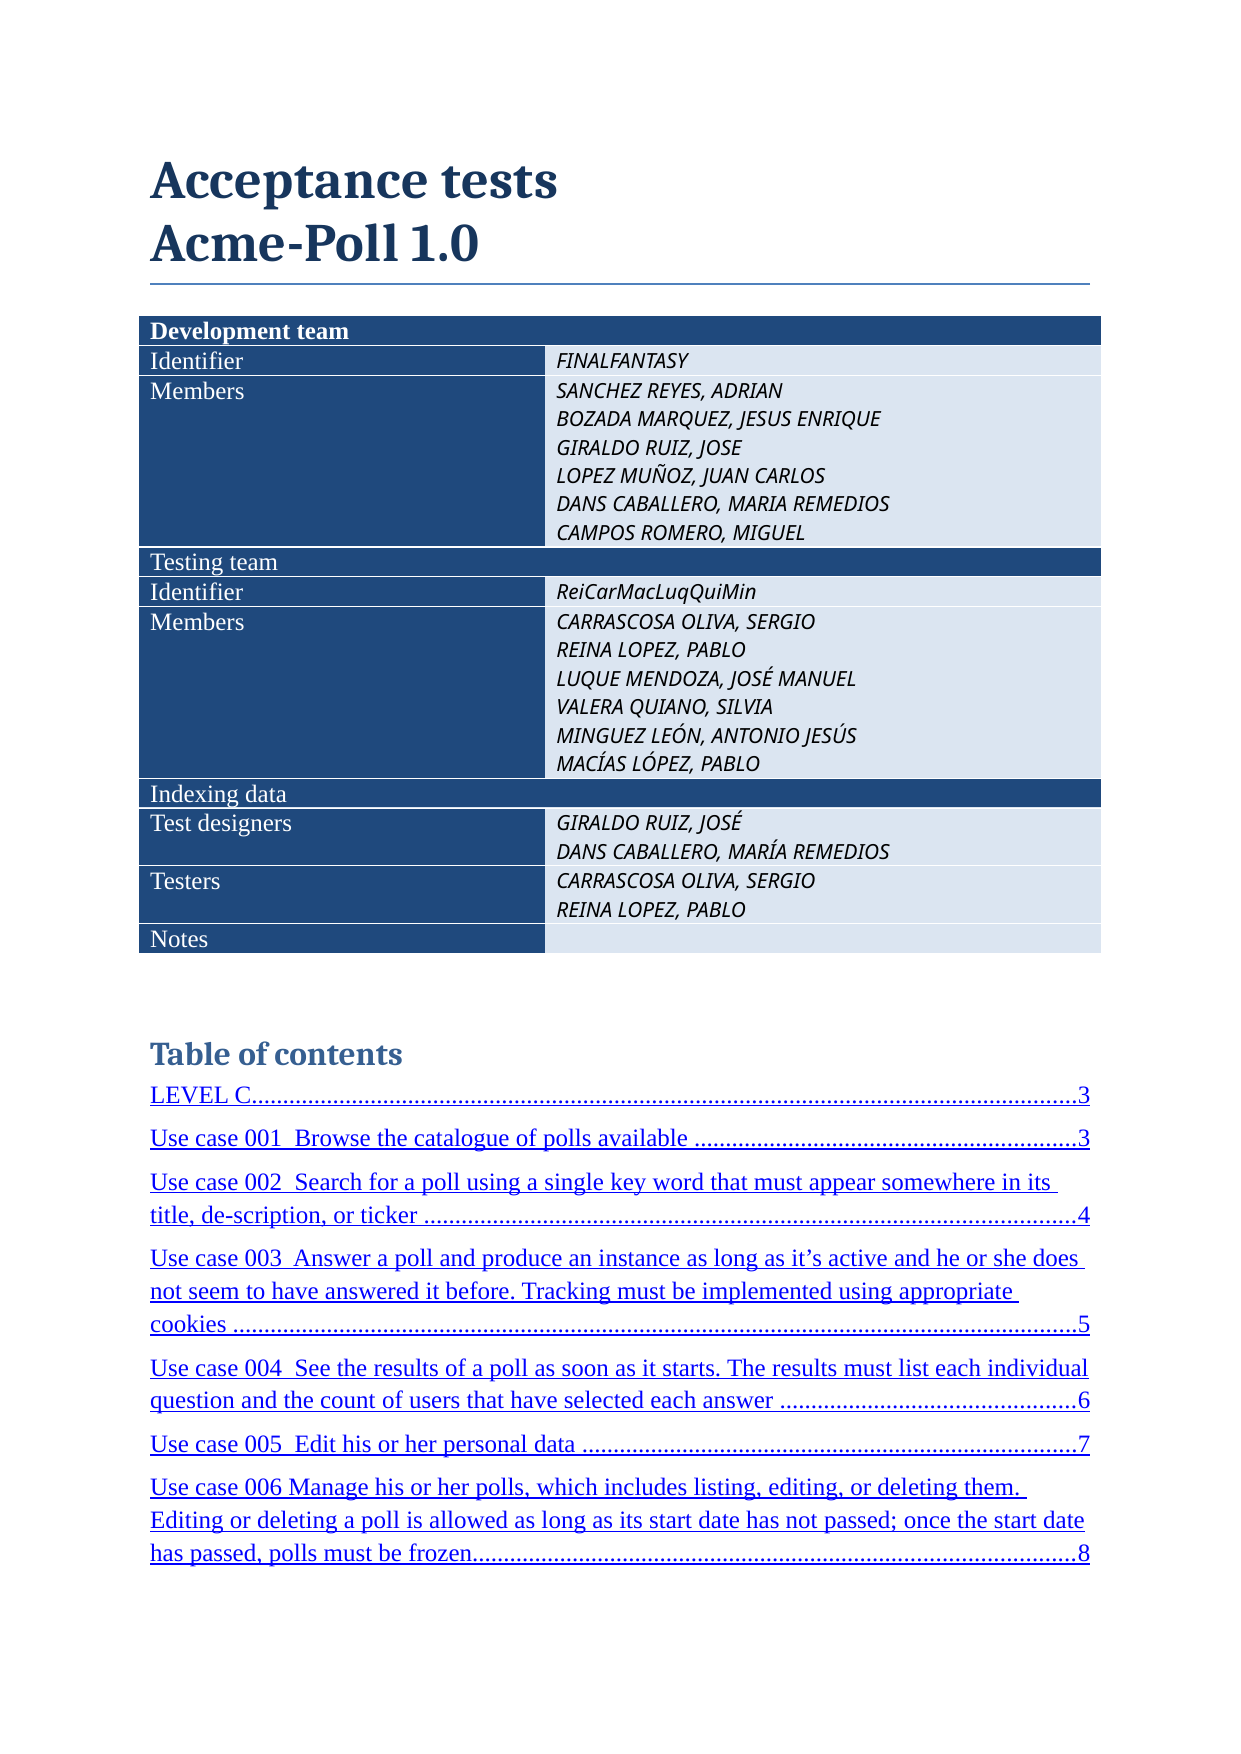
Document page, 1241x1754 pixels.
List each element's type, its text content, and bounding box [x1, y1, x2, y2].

table_cell Test designers [139, 809, 545, 865]
text Use case 003 Answer a poll and produce an instance as long as it’s active and he or she does not seem to have answered it before. Tracking must be implemented using appropriate cookies 5 [150, 1243, 1090, 1334]
table_cell ReiCarMacLuqQuiMin [545, 577, 1101, 606]
table_cell Members [139, 607, 545, 778]
table_cell Identifier [139, 577, 545, 606]
table_cell CARRASCOSA OLIVA, SERGIO REINA LOPEZ, PABLO [545, 866, 1101, 923]
table_header Development team [139, 316, 1101, 345]
text Use case 006 Manage his or her polls, which includes listing, editing, or deleting them. Editing or deleting a poll is allowed as long as its start date has not passed; once the start date has passed, polls must be frozen 8 [150, 1472, 1090, 1563]
text Use case 004 See the results of a poll as soon as it starts. The results must list each individual question and the count of users that have selected each answer 6 [150, 1353, 1090, 1411]
table_cell Identifier [139, 346, 545, 375]
table_cell Notes [139, 924, 545, 953]
table_cell SANCHEZ REYES, ADRIAN BOZADA MARQUEZ, JESUS ENRIQUE GIRALDO RUIZ, JOSE LOPEZ MUÑOZ, JUAN CARLOS DANS CABALLERO, MARIA REMEDIOS CAMPOS ROMERO, MIGUEL [545, 376, 1101, 546]
table_cell Testing team [139, 548, 1101, 576]
subtitle Table of contents [150, 1036, 1090, 1074]
table_cell FINALFANTASY [545, 346, 1101, 375]
text Use case 005 Edit his or her personal data 7 [150, 1429, 1090, 1454]
text Use case 001 Browse the catalogue of polls available 3 [150, 1123, 1090, 1148]
table_cell CARRASCOSA OLIVA, SERGIO REINA LOPEZ, PABLO LUQUE MENDOZA, JOSÉ MANUEL VALERA QUIANO, SILVIA MINGUEZ LEÓN, ANTONIO JESÚS MACÍAS LÓPEZ, PABLO [545, 607, 1101, 778]
table_cell Testers [139, 866, 545, 923]
text Use case 002 Search for a poll using a single key word that must appear somewhere in its title, de-scription, or ticker 4 [150, 1167, 1090, 1225]
text LEVEL C 3 [150, 1080, 1090, 1105]
table_cell Indexing data [139, 779, 1101, 807]
table_cell GIRALDO RUIZ, JOSÉ DANS CABALLERO, MARÍA REMEDIOS [545, 809, 1101, 865]
table_cell [545, 924, 1101, 953]
table_cell Members [139, 376, 545, 546]
title Acceptance tests Acme-Poll 1.0 [150, 150, 1090, 283]
